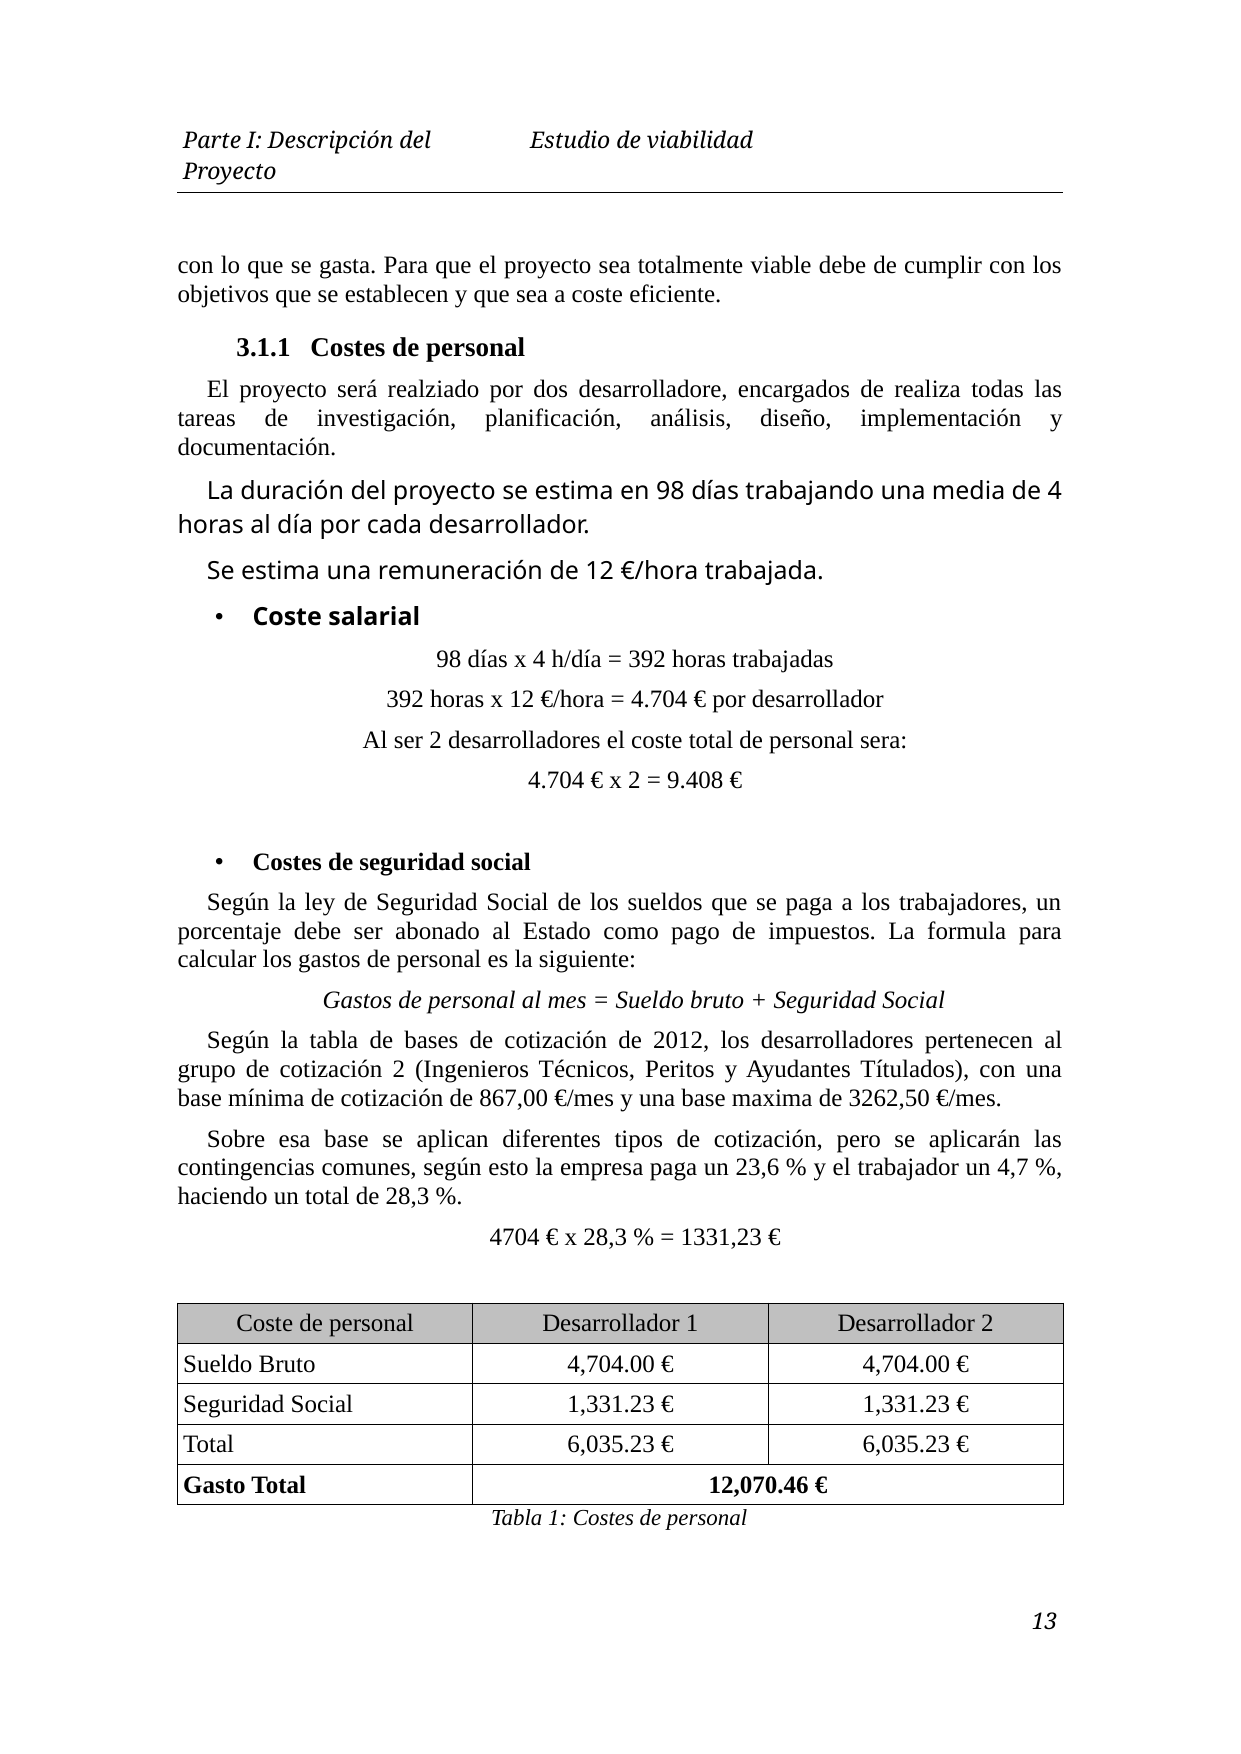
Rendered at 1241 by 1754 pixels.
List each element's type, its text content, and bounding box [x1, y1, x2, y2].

table_cell Gasto Total [178, 1465, 472, 1504]
text 4.704 € x 2 = 9.408 € [177, 766, 1063, 794]
table_cell 1.331,23 € [473, 1384, 768, 1424]
table_cell 4.704,00 € [473, 1344, 768, 1383]
text Se estima una remuneración de 12 €/hora trabajada. [177, 552, 1063, 586]
table_cell 6.035,23 € [473, 1425, 768, 1464]
table_cell Seguridad Social [178, 1384, 472, 1424]
text con lo que se gasta. Para que el proyecto sea totalmente viable debe de cumplir con los objetivos que se establecen y que sea a coste eficiente. [177, 250, 1063, 308]
table_header Desarrollador 2 [769, 1304, 1063, 1343]
table_cell 6.035,23 € [769, 1425, 1063, 1464]
text 98 días x 4 h/día = 392 horas trabajadas [177, 644, 1063, 673]
text El proyecto será realziado por dos desarrolladore, encargados de realiza todas las tareas de investigación, planificación, análisis, diseño, implementación y documentación. [177, 374, 1063, 461]
table_header Coste de personal [178, 1304, 472, 1343]
text 392 horas x 12 €/hora = 4.704 € por desarrollador [177, 684, 1063, 713]
list Coste salarial [215, 598, 1063, 632]
text Sobre esa base se aplican diferentes tipos de cotización, pero se aplicarán las contingencias comunes, según esto la empresa paga un 23,6 % y el trabajador un 4,7 %, haciendo un total de 28,3 %. [177, 1124, 1063, 1210]
text La duración del proyecto se estima en 98 días trabajando una media de 4 horas al día por cada desarrollador. [177, 472, 1063, 541]
text Tabla 1: Costes de personal [177, 1505, 1063, 1531]
table_cell Sueldo Bruto [178, 1344, 472, 1383]
text Gastos de personal al mes = Sueldo bruto + Seguridad Social [177, 985, 1063, 1014]
table_cell 12.070,46 € [473, 1465, 1063, 1504]
text 4704 € x 28,3 % = 1331,23 € [177, 1222, 1063, 1250]
table_cell Total [178, 1425, 472, 1464]
text Según la tabla de bases de cotización de 2012, los desarrolladores pertenecen al grupo de cotización 2 (Ingenieros Técnicos, Peritos y Ayudantes Títulados), con una base mínima de cotización de 867,00 €/mes y una base maxima de 3262,50 €/mes. [177, 1026, 1063, 1112]
table_cell 4.704,00 € [769, 1344, 1063, 1383]
text Según la ley de Seguridad Social de los sueldos que se paga a los trabajadores, un porcentaje debe ser abonado al Estado como pago de impuestos. La formula para calcular los gastos de personal es la siguiente: [177, 887, 1063, 973]
table_cell 1.331,23 € [769, 1384, 1063, 1424]
text Al ser 2 desarrolladores el coste total de personal sera: [177, 725, 1063, 754]
table_header Desarrollador 1 [473, 1304, 768, 1343]
subtitle Costes de personal [236, 331, 1004, 363]
list Costes de seguridad social [215, 847, 1063, 875]
